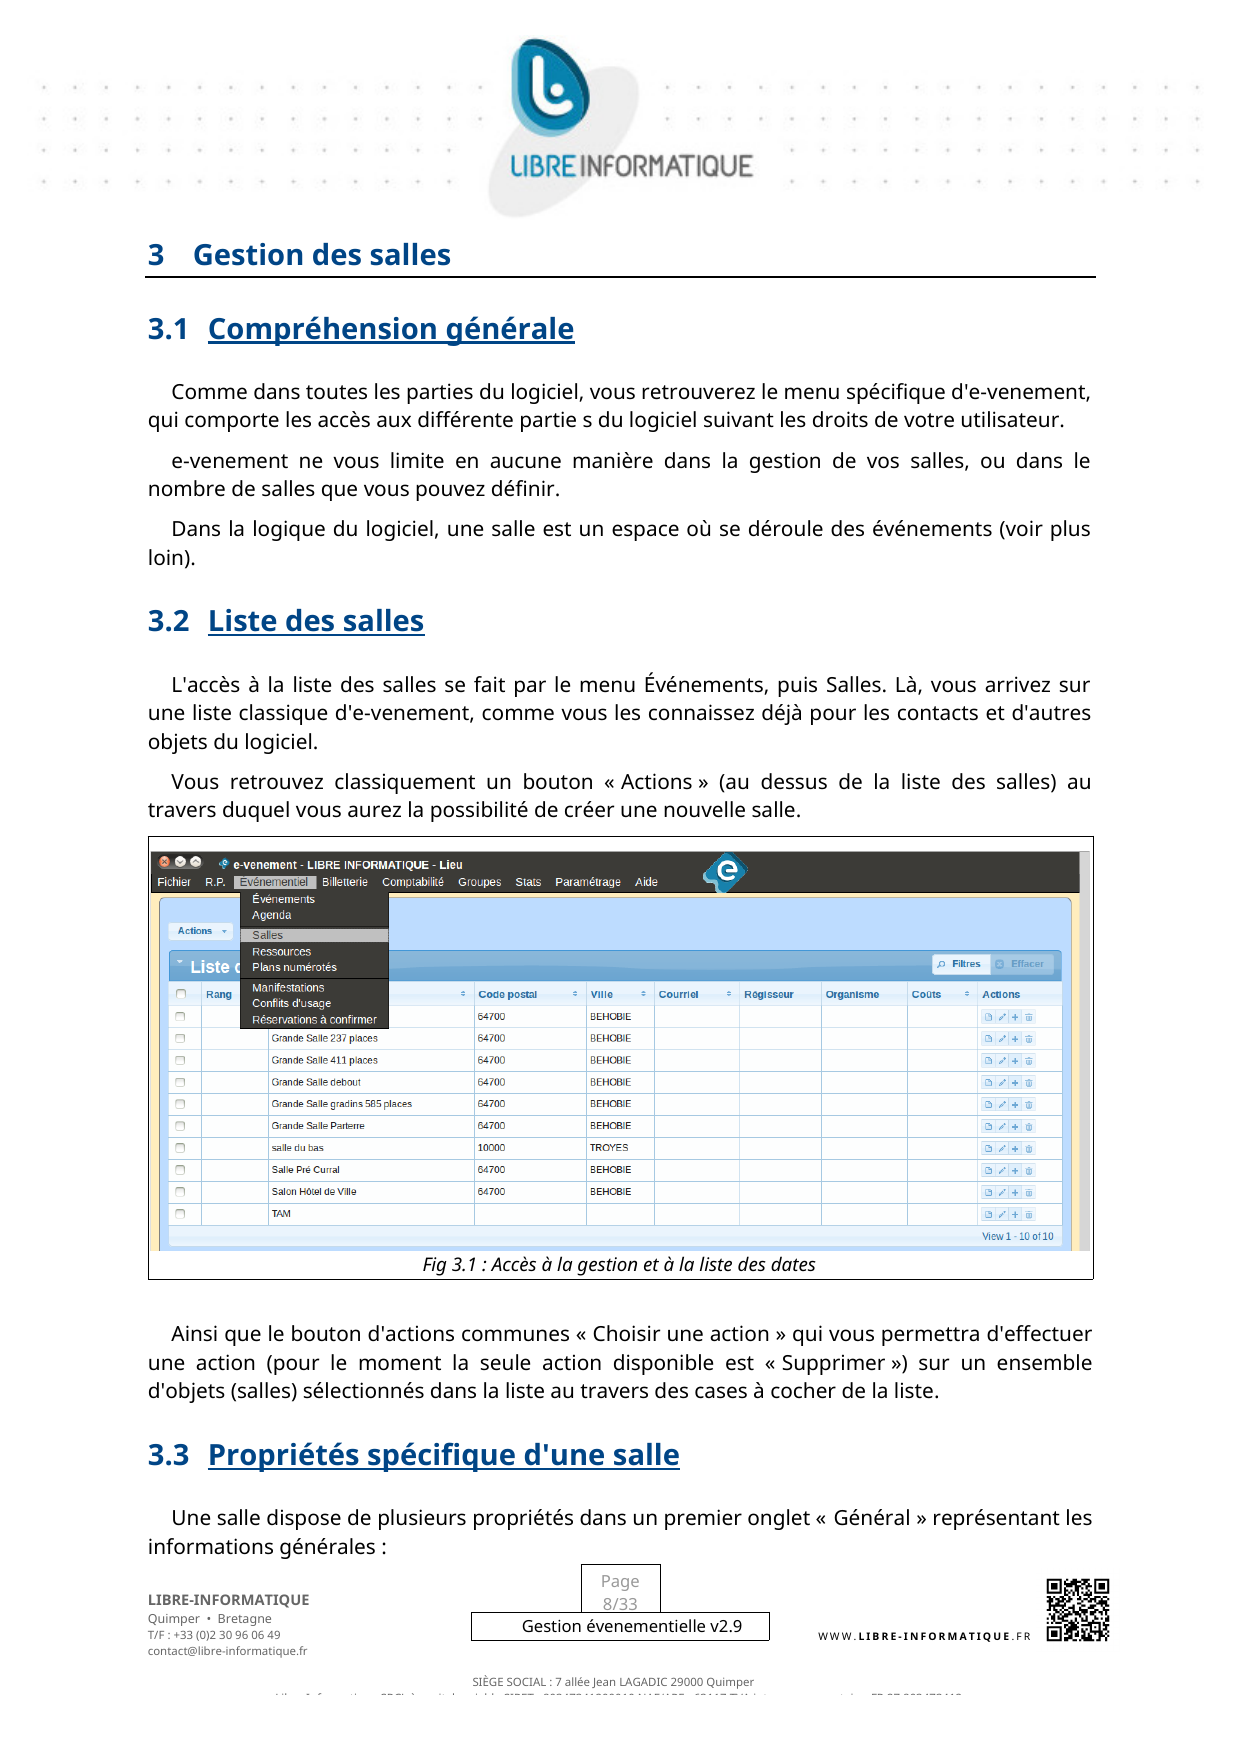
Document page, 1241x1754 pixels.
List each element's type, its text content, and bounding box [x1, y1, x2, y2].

text Ainsi que le bouton d'actions communes « Choisir une action » qui vous permettra d'effectuer une action (pour le moment la seule action disponible est « Supprimer ») sur un ensemble d'objets (salles) sélectionnés dans la liste au travers des cases à cocher de la liste. [148, 1319, 1093, 1405]
text Comme dans toutes les parties du logiciel, vous retrouverez le menu spécifique d'e-venement, qui comporte les accès aux différente partie s du logiciel suivant les droits de votre utilisateur. [148, 377, 1093, 434]
text Une salle dispose de plusieurs propriétés dans un premier onglet « Général » représentant les informations générales : [148, 1503, 1093, 1560]
text Fig 3.1 : Accès à la gestion et à la liste des dates [151, 1251, 1089, 1276]
subtitle Propriétés spécifique d'une salle [148, 1434, 1093, 1474]
subtitle Compréhension générale [148, 308, 1093, 348]
picture [150, 851, 1090, 1251]
picture [1036, 1568, 1120, 1652]
text Vous retrouvez classiquement un bouton « Actions » (au dessus de la liste des salles) au travers duquel vous aurez la possibilité de créer une nouvelle salle. [148, 767, 1093, 824]
subtitle Gestion des salles [145, 231, 1096, 276]
text Dans la logique du logiciel, une salle est un espace où se déroule des événements (voir plus loin). [148, 514, 1093, 571]
subtitle Liste des salles [148, 601, 1093, 640]
text e-venement ne vous limite en aucune manière dans la gestion de vos salles, ou dans le nombre de salles que vous pouvez définir. [148, 446, 1093, 503]
picture [27, 35, 1213, 220]
text L'accès à la liste des salles se fait par le menu Événements, puis Salles. Là, vous arrivez sur une liste classique d'e-venement, comme vous les connaissez déjà pour les contacts et d'autres objets du logiciel. [148, 670, 1093, 755]
